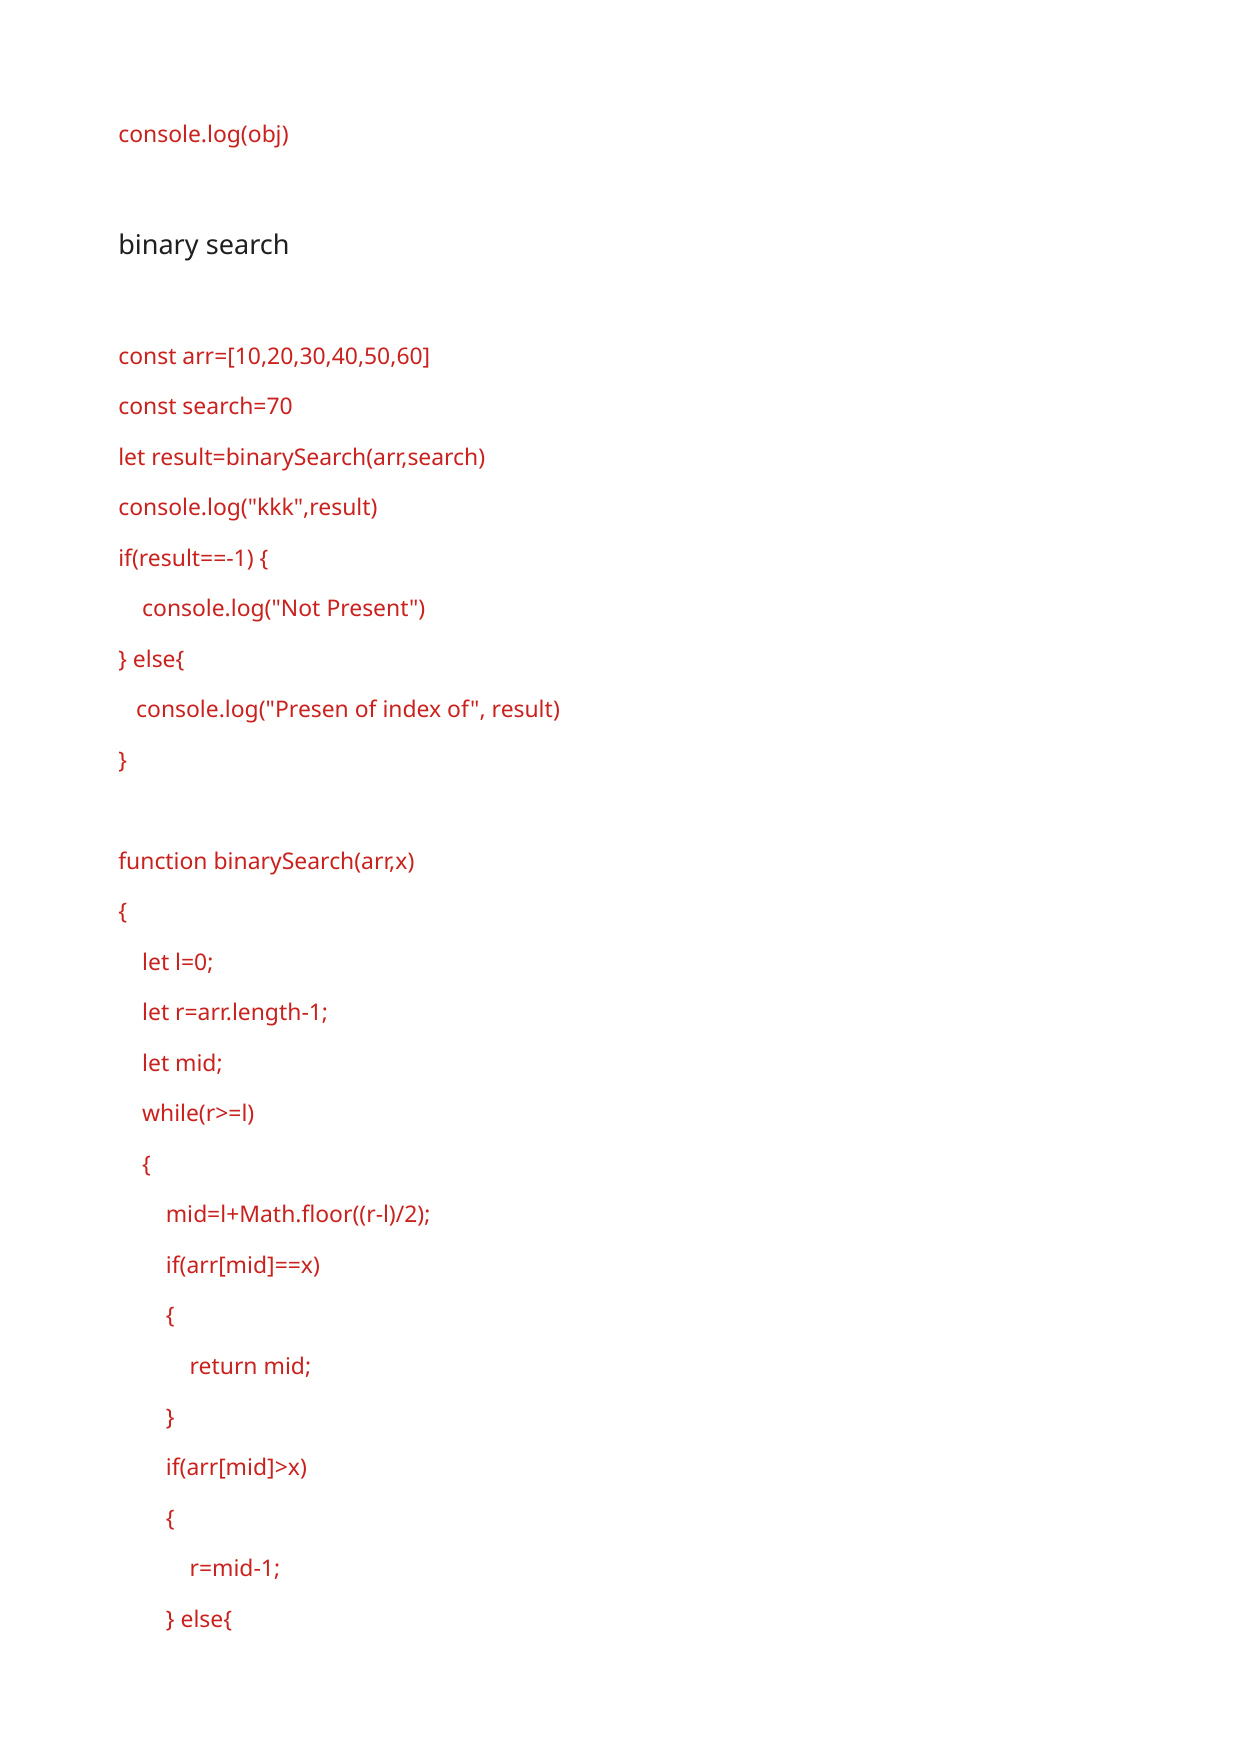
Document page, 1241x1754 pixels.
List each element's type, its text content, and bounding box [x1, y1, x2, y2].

text let r=arr.length-1; [118, 996, 1122, 1028]
text { [118, 1148, 1122, 1179]
text { [118, 1502, 1122, 1533]
text console.log(obj) [118, 118, 1122, 149]
text { [118, 895, 1122, 927]
text } [118, 744, 1122, 775]
text let result=binarySearch(arr,search) [118, 441, 1122, 472]
text { [118, 1299, 1122, 1331]
text const search=70 [118, 390, 1122, 421]
text if(arr[mid]==x) [118, 1249, 1122, 1280]
text r=mid-1; [118, 1552, 1122, 1583]
text console.log("Presen of index of", result) [118, 693, 1122, 724]
text console.log("kkk",result) [118, 491, 1122, 522]
text console.log("Not Present") [118, 592, 1122, 623]
text let mid; [118, 1047, 1122, 1078]
text return mid; [118, 1350, 1122, 1381]
text function binarySearch(arr,x) [118, 845, 1122, 876]
text let l=0; [118, 946, 1122, 977]
text if(arr[mid]>x) [118, 1451, 1122, 1482]
text while(r>=l) [118, 1097, 1122, 1129]
text mid=l+Math.floor((r-l)/2); [118, 1198, 1122, 1230]
text binary search [118, 226, 1122, 262]
text const arr=[10,20,30,40,50,60] [118, 339, 1122, 371]
text } else{ [118, 643, 1122, 674]
text if(result==-1) { [118, 542, 1122, 573]
text } [118, 1401, 1122, 1432]
text } else{ [118, 1603, 1122, 1634]
